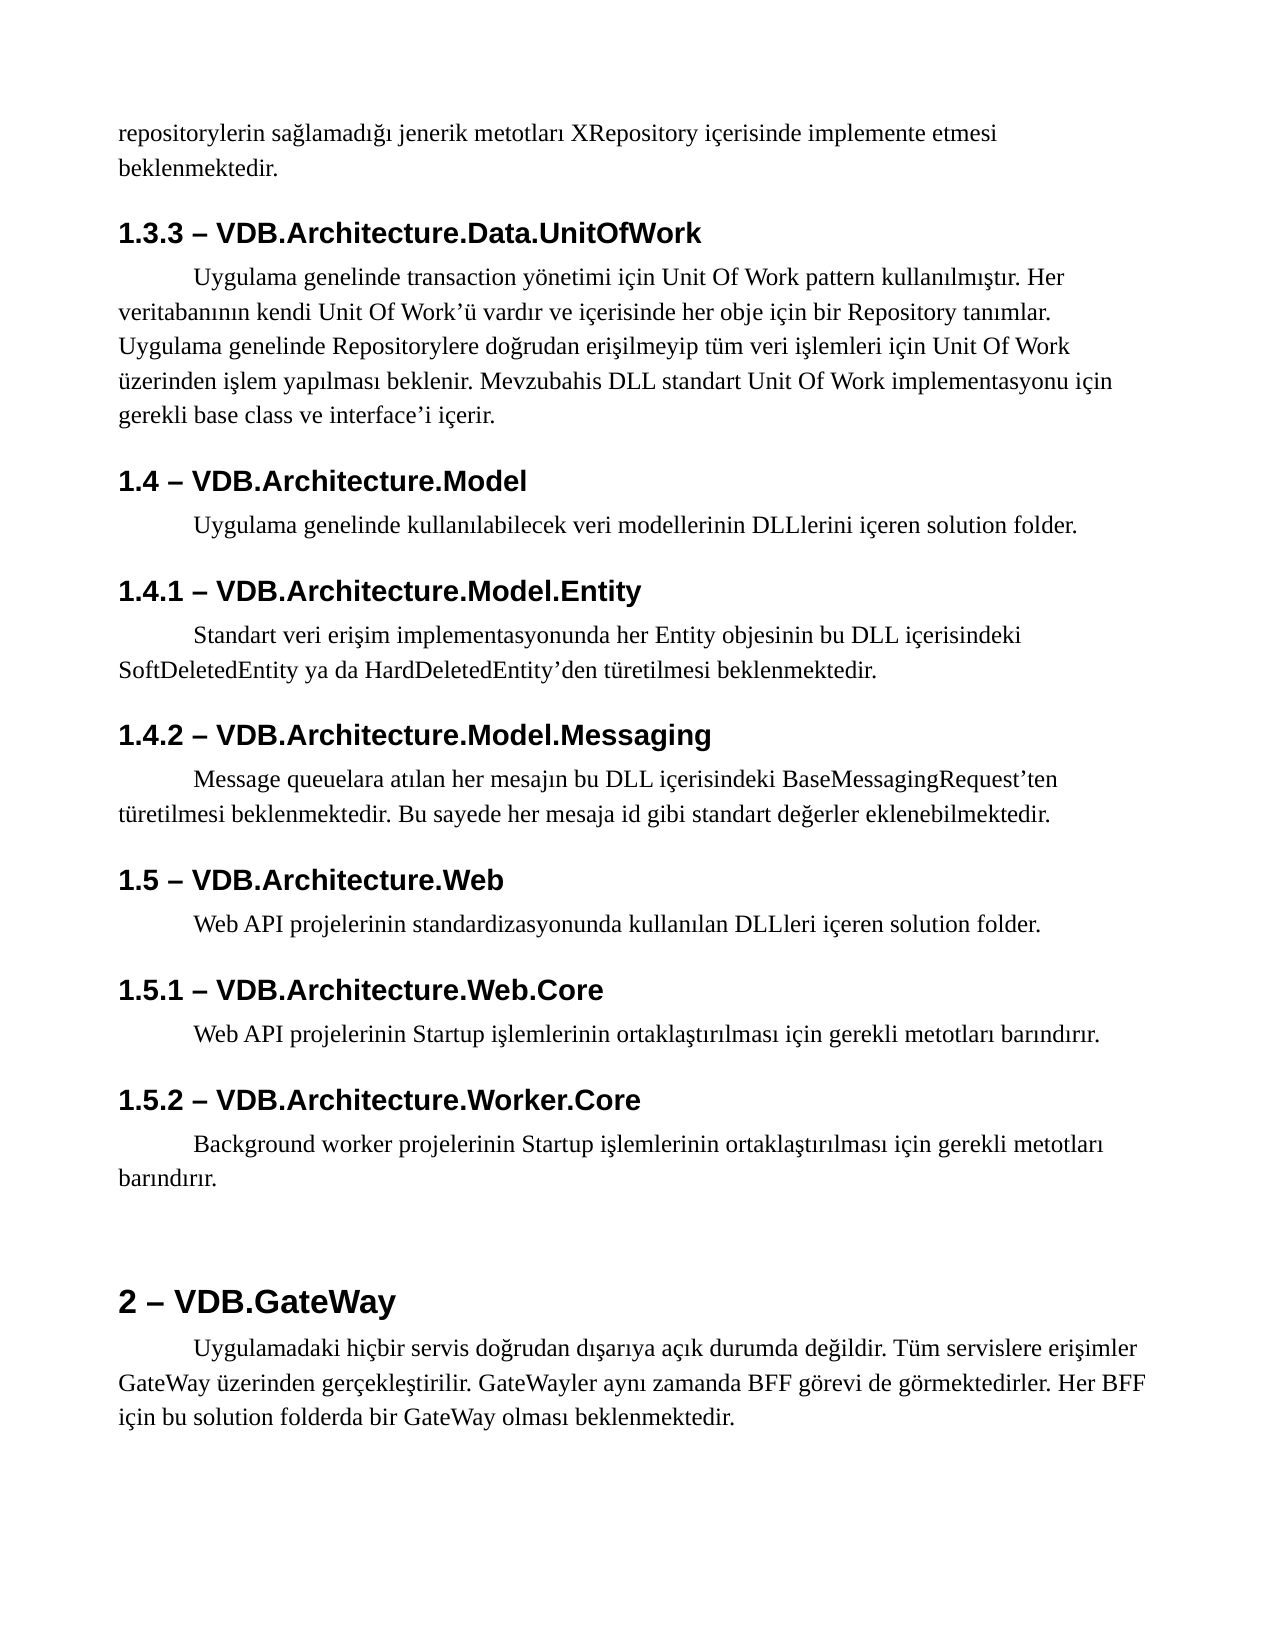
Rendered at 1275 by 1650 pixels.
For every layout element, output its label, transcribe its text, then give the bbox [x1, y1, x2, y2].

subtitle 1.4 – VDB.Architecture.Model [118, 464, 1157, 498]
subtitle 1.3.3 – VDB.Architecture.Data.UnitOfWork [118, 216, 1157, 250]
text Standart veri erişim implementasyonunda her Entity objesinin bu DLL içerisindeki SoftDeletedEntity ya da HardDeletedEntity’den türetilmesi beklenmektedir. [118, 620, 1157, 683]
text Uygulama genelinde kullanılabilecek veri modellerinin DLLlerini içeren solution folder. [118, 510, 1157, 539]
text Web API projelerinin Startup işlemlerinin ortaklaştırılması için gerekli metotları barındırır. [118, 1019, 1157, 1048]
subtitle 2 – VDB.GateWay [118, 1282, 1157, 1321]
text repositorylerin sağlamadığı jenerik metotları XRepository içerisinde implemente etmesi beklenmektedir. [118, 118, 1157, 181]
subtitle 1.5.1 – VDB.Architecture.Web.Core [118, 973, 1157, 1006]
subtitle 1.4.2 – VDB.Architecture.Model.Messaging [118, 718, 1157, 752]
subtitle 1.5.2 – VDB.Architecture.Worker.Core [118, 1082, 1157, 1116]
text Background worker projelerinin Startup işlemlerinin ortaklaştırılması için gerekli metotları barındırır. [118, 1129, 1157, 1192]
text Web API projelerinin standardizasyonunda kullanılan DLLleri içeren solution folder. [118, 909, 1157, 938]
subtitle 1.5 – VDB.Architecture.Web [118, 863, 1157, 896]
text Uygulama genelinde transaction yönetimi için Unit Of Work pattern kullanılmıştır. Her veritabanının kendi Unit Of Work’ü vardır ve içerisinde her obje için bir Repository tanımlar. Uygulama genelinde Repositorylere doğrudan erişilmeyip tüm veri işlemleri için Unit Of Work üzerinden işlem yapılması beklenir. Mevzubahis DLL standart Unit Of Work implementasyonu için gerekli base class ve interface’i içerir. [118, 262, 1157, 429]
text Message queuelara atılan her mesajın bu DLL içerisindeki BaseMessagingRequest’ten türetilmesi beklenmektedir. Bu sayede her mesaja id gibi standart değerler eklenebilmektedir. [118, 764, 1157, 828]
subtitle 1.4.1 – VDB.Architecture.Model.Entity [118, 574, 1157, 608]
text Uygulamadaki hiçbir servis doğrudan dışarıya açık durumda değildir. Tüm servislere erişimler GateWay üzerinden gerçekleştirilir. GateWayler aynı zamanda BFF görevi de görmektedirler. Her BFF için bu solution folderda bir GateWay olması beklenmektedir. [118, 1333, 1157, 1431]
